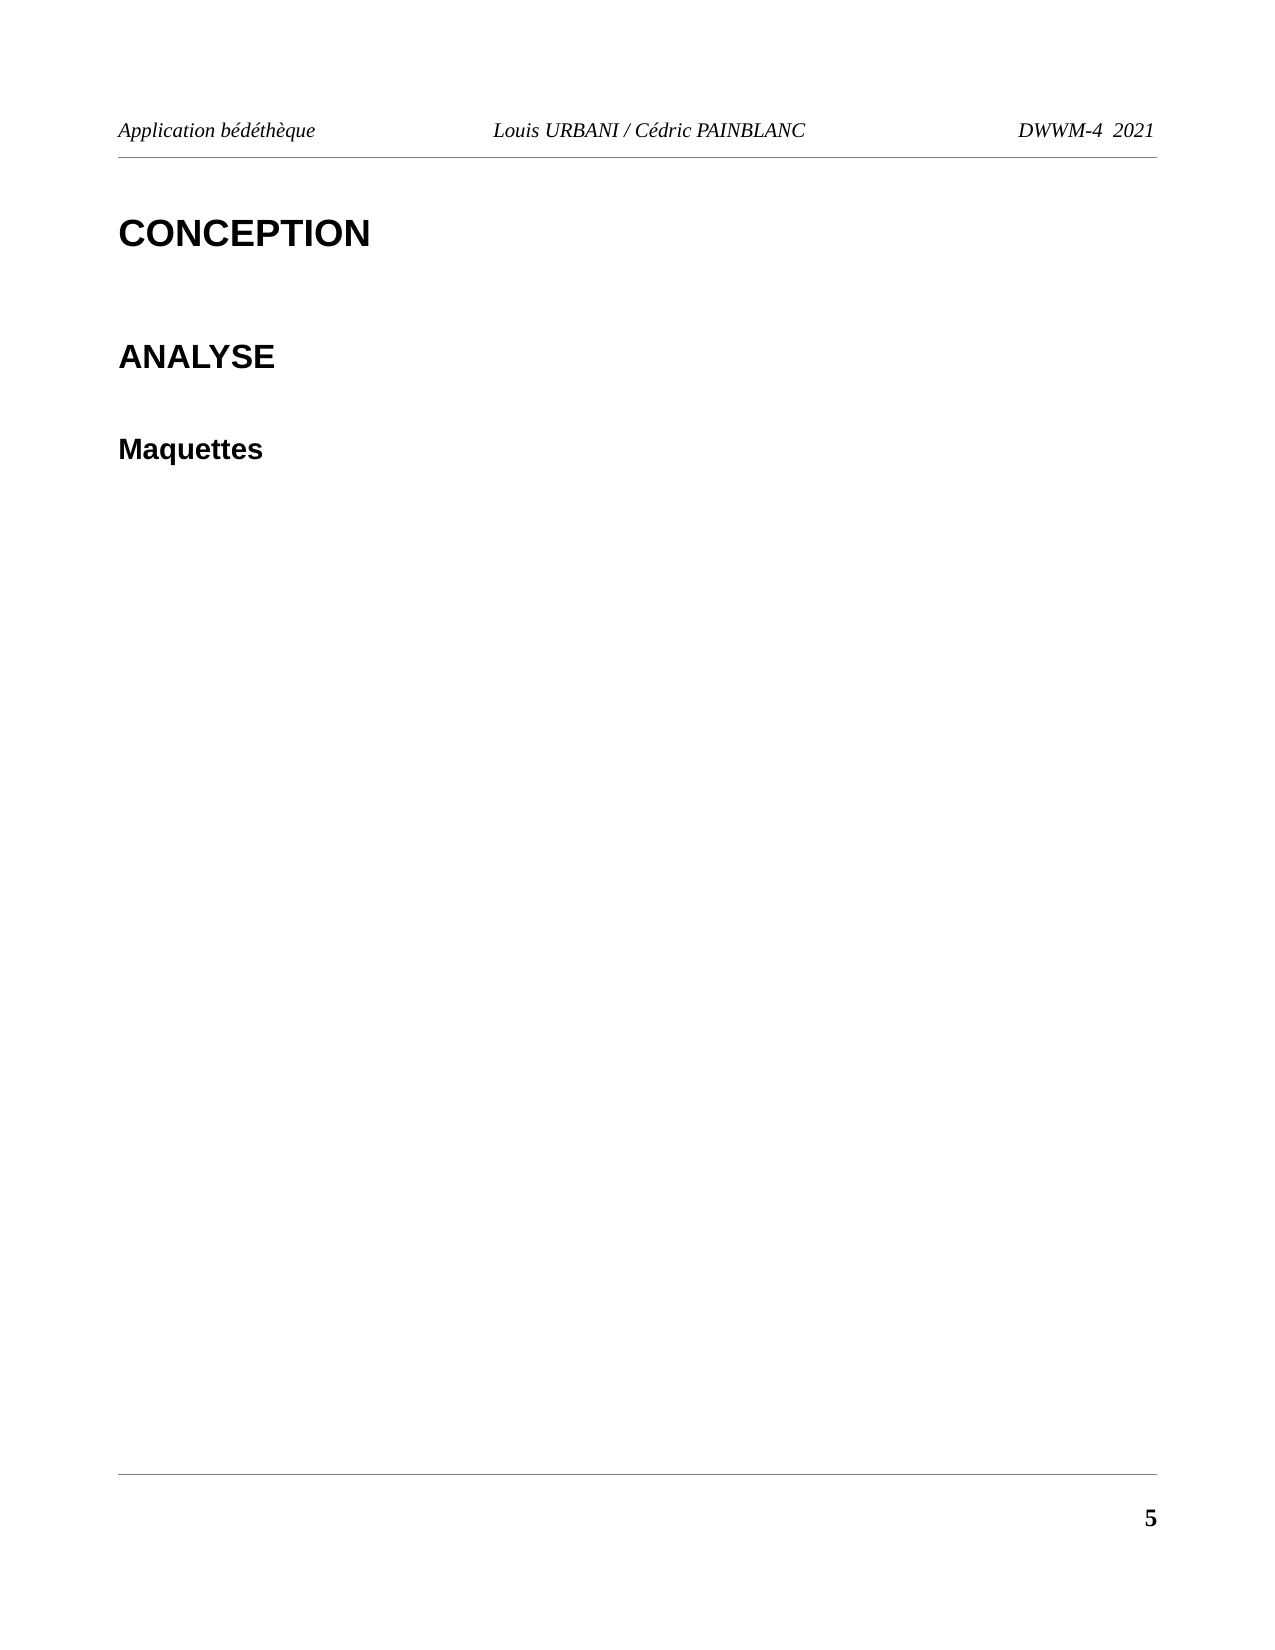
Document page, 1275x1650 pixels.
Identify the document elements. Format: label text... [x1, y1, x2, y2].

subtitle ANALYSE [118, 337, 1157, 376]
subtitle CONCEPTION [118, 211, 1157, 255]
subtitle Maquettes [118, 432, 1157, 465]
